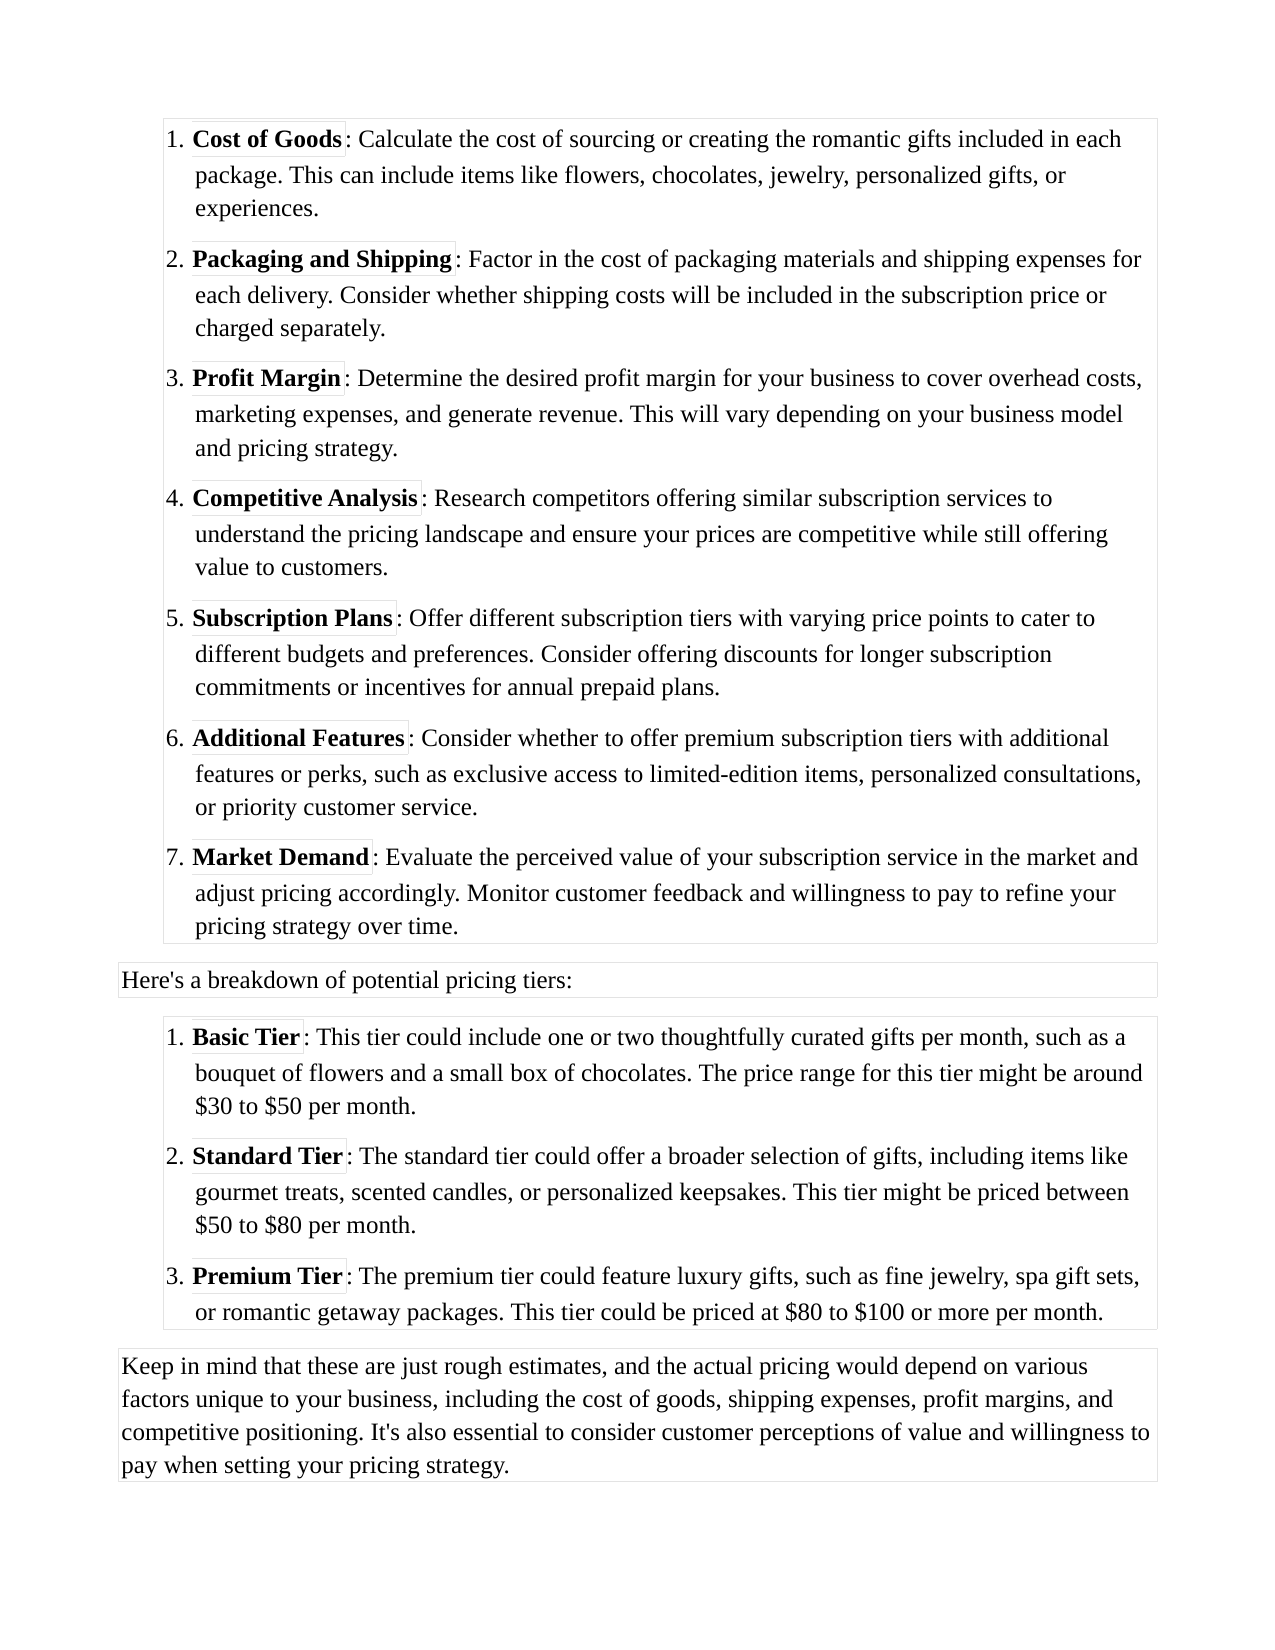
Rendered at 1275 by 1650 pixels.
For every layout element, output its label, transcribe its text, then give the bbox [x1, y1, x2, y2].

list Basic Tier: This tier could include one or two thoughtfully curated gifts per month, such as a bouquet of flowers and a small box of chocolates. The price range for this tier might be around $30 to $50 per month. [164, 1017, 1157, 1119]
list Market Demand: Evaluate the perceived value of your subscription service in the market and adjust pricing accordingly. Monitor customer feedback and willingness to pay to refine your pricing strategy over time. [164, 836, 1157, 943]
list Subscription Plans: Offer different subscription tiers with varying price points to cater to different budgets and preferences. Consider offering discounts for longer subscription commitments or incentives for annual prepaid plans. [164, 597, 1157, 701]
list Cost of Goods: Calculate the cost of sourcing or creating the romantic gifts included in each package. This can include items like flowers, chocolates, jewelry, personalized gifts, or experiences. [164, 119, 1157, 222]
list Packaging and Shipping: Factor in the cost of packaging materials and shipping expenses for each delivery. Consider whether shipping costs will be included in the subscription price or charged separately. [164, 238, 1157, 342]
list Standard Tier: The standard tier could offer a broader selection of gifts, including items like gourmet treats, scented candles, or personalized keepsakes. This tier might be priced between $50 to $80 per month. [164, 1135, 1157, 1239]
list Premium Tier: The premium tier could feature luxury gifts, such as fine jewelry, spa gift sets, or romantic getaway packages. This tier could be priced at $80 to $100 or more per month. [164, 1255, 1157, 1329]
text Keep in mind that these are just rough estimates, and the actual pricing would depend on various factors unique to your business, including the cost of goods, shipping expenses, profit margins, and competitive positioning. It's also essential to consider customer perceptions of value and willingness to pay when setting your pricing strategy. [119, 1349, 1157, 1481]
list Competitive Analysis: Research competitors offering similar subscription services to understand the pricing landscape and ensure your prices are competitive while still offering value to customers. [164, 477, 1157, 581]
list Additional Features: Consider whether to offer premium subscription tiers with additional features or perks, such as exclusive access to limited-edition items, personalized consultations, or priority customer service. [164, 717, 1157, 820]
text Here's a breakdown of potential pricing tiers: [119, 963, 1157, 997]
list Profit Margin: Determine the desired profit margin for your business to cover overhead costs, marketing expenses, and generate revenue. This will vary depending on your business model and pricing strategy. [164, 357, 1157, 461]
